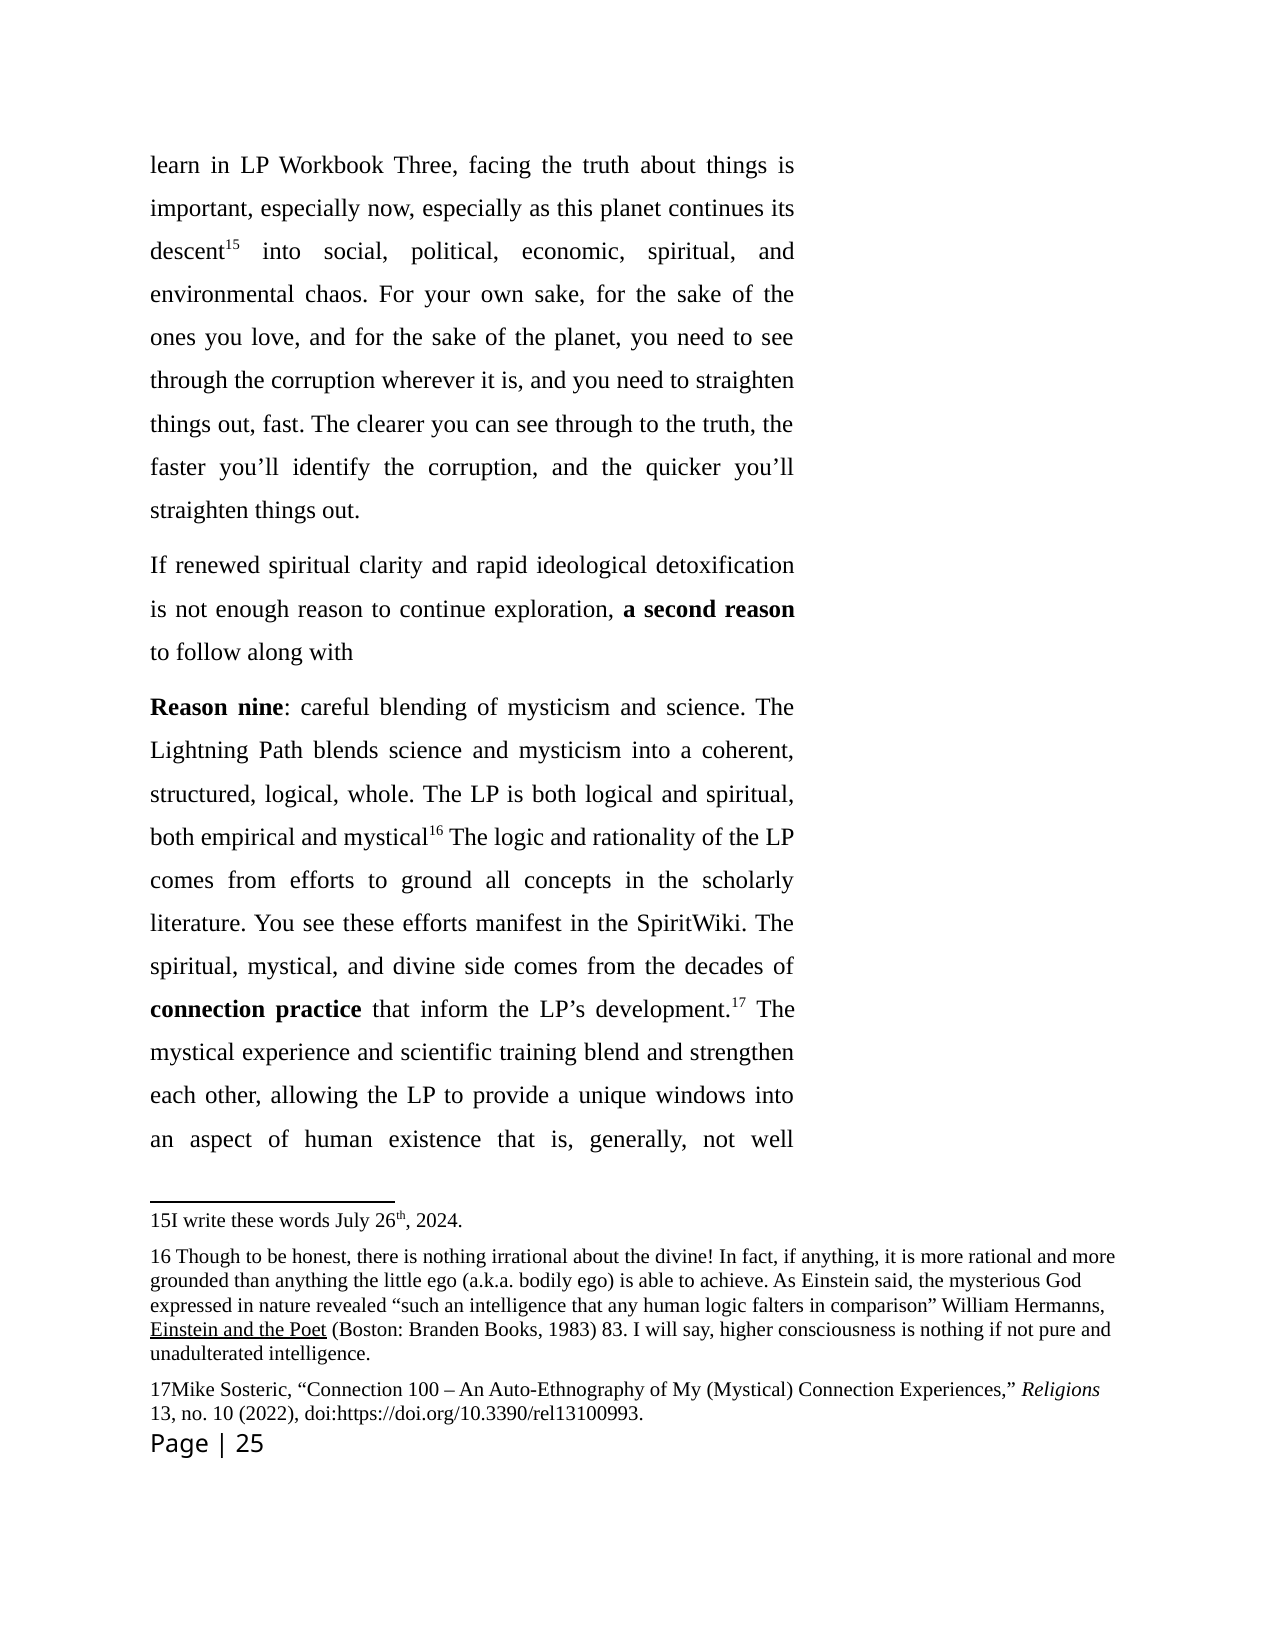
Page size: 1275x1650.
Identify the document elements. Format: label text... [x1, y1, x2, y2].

text If renewed spiritual clarity and rapid ideological detoxification is not enough reason to continue exploration, a second reason to follow along with [150, 551, 795, 666]
text Mike Sosteric, “Connection 100 – An Auto-Ethnography of My (Mystical) Connection Experiences,” Religions 13, no. 10 (2022), doi:https://doi.org/10.3390/rel13100993. [150, 1377, 1125, 1425]
text Though to be honest, there is nothing irrational about the divine! In fact, if anything, it is more rational and more grounded than anything the little ego (a.k.a. bodily ego) is able to achieve. As Einstein said, the mysterious God expressed in nature revealed “such an intelligence that any human logic falters in comparison” William Hermanns, Einstein and the Poet (Boston: Branden Books, 1983) 83. I will say, higher consciousness is nothing if not pure and unadulterated intelligence. [150, 1244, 1125, 1365]
text Reason nine: careful blending of mysticism and science. The Lightning Path blends science and mysticism into a coherent, structured, logical, whole. The LP is both logical and spiritual, both empirical and mystical The logic and rationality of the LP comes from efforts to ground all concepts in the scholarly literature. You see these efforts manifest in the SpiritWiki. The spiritual, mystical, and divine side comes from the decades of connection practice that inform the LP’s development. The mystical experience and scientific training blend and strengthen each other, allowing the LP to provide a unique windows into an aspect of human existence that is, generally, not well understood. [150, 692, 795, 1152]
text learn in LP Workbook Three, facing the truth about things is important, especially now, especially as this planet continues its descent into social, political, economic, spiritual, and environmental chaos. For your own sake, for the sake of the ones you love, and for the sake of the planet, you need to see through the corruption wherever it is, and you need to straighten things out, fast. The clearer you can see through to the truth, the faster you’ll identify the corruption, and the quicker you’ll straighten things out. [150, 150, 795, 524]
text I write these words July 26th, 2024. [150, 1208, 1125, 1232]
